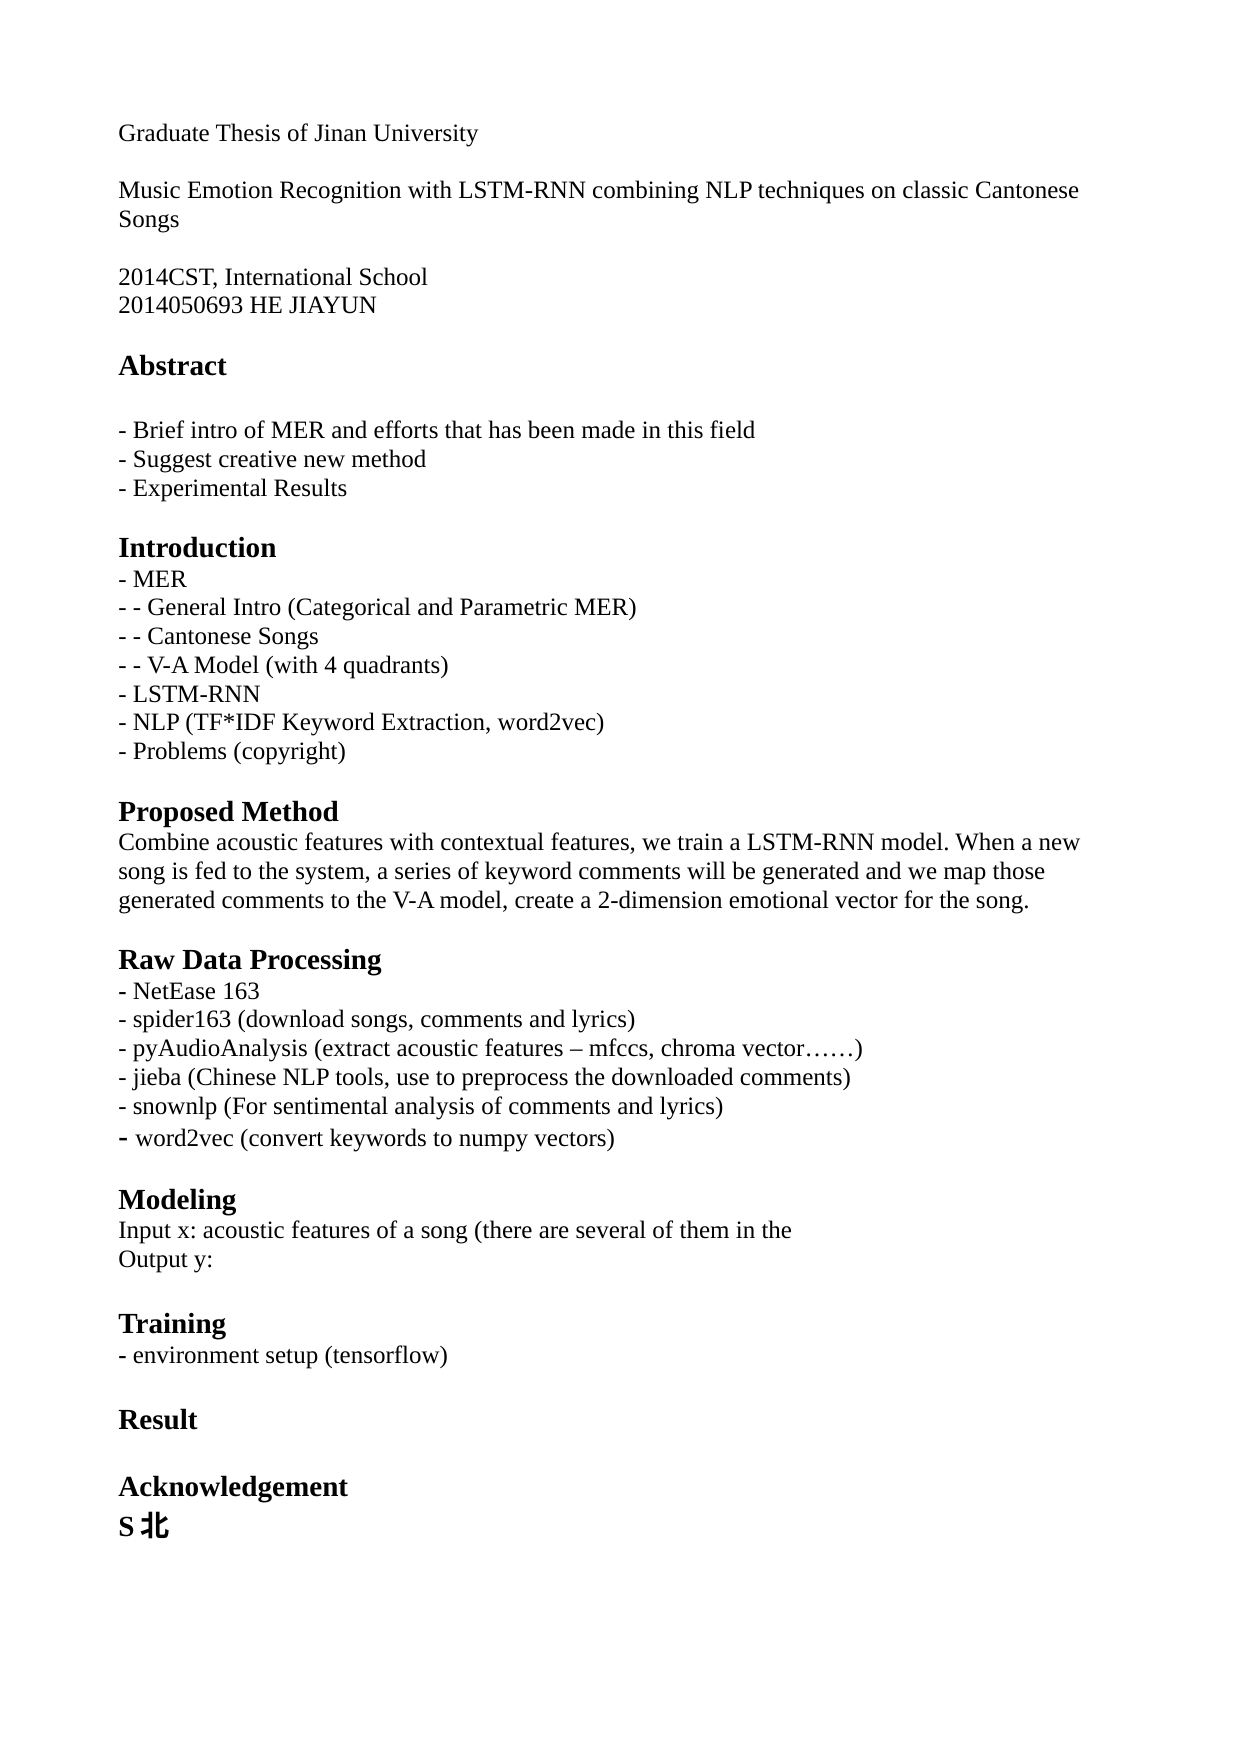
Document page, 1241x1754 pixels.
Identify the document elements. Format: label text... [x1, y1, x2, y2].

text 2014CST, International School [118, 262, 1122, 291]
text - NLP (TF*IDF Keyword Extraction, word2vec) [118, 707, 1122, 736]
text Introduction [118, 530, 1122, 564]
text Result [118, 1402, 1122, 1436]
text - word2vec (convert keywords to numpy vectors) [118, 1119, 1122, 1153]
text - Suggest creative new method [118, 444, 1122, 473]
text - Experimental Results [118, 473, 1122, 501]
text S北 [118, 1503, 1122, 1545]
text - MER [118, 564, 1122, 592]
text Proposed Method [118, 794, 1122, 827]
text 2014050693 HE JIAYUN [118, 291, 1122, 319]
text - - V-A Model (with 4 quadrants) [118, 650, 1122, 679]
text - environment setup (tensorflow) [118, 1340, 1122, 1369]
text - snownlp (For sentimental analysis of comments and lyrics) [118, 1091, 1122, 1119]
text - Brief intro of MER and efforts that has been made in this field [118, 415, 1122, 444]
text - - General Intro (Categorical and Parametric MER) [118, 592, 1122, 621]
text Modeling [118, 1182, 1122, 1215]
text Input x: acoustic features of a song (there are several of them in the [118, 1215, 1122, 1244]
text - spider163 (download songs, comments and lyrics) [118, 1004, 1122, 1033]
text Combine acoustic features with contextual features, we train a LSTM-RNN model. When a new song is fed to the system, a series of keyword comments will be generated and we map those generated comments to the V-A model, create a 2-dimension emotional vector for the song. [118, 827, 1122, 913]
text - Problems (copyright) [118, 736, 1122, 765]
text - LSTM-RNN [118, 679, 1122, 707]
text - pyAudioAnalysis (extract acoustic features – mfccs, chroma vector……) [118, 1033, 1122, 1062]
text Raw Data Processing [118, 942, 1122, 976]
text Graduate Thesis of Jinan University [118, 118, 1122, 147]
text Output y: [118, 1244, 1122, 1273]
text Abstract [118, 348, 1122, 382]
text - jieba (Chinese NLP tools, use to preprocess the downloaded comments) [118, 1062, 1122, 1091]
text Training [118, 1306, 1122, 1340]
text - - Cantonese Songs [118, 621, 1122, 650]
text - NetEase 163 [118, 976, 1122, 1004]
text Music Emotion Recognition with LSTM-RNN combining NLP techniques on classic Cantonese Songs [118, 176, 1122, 233]
text Acknowledgement [118, 1469, 1122, 1503]
